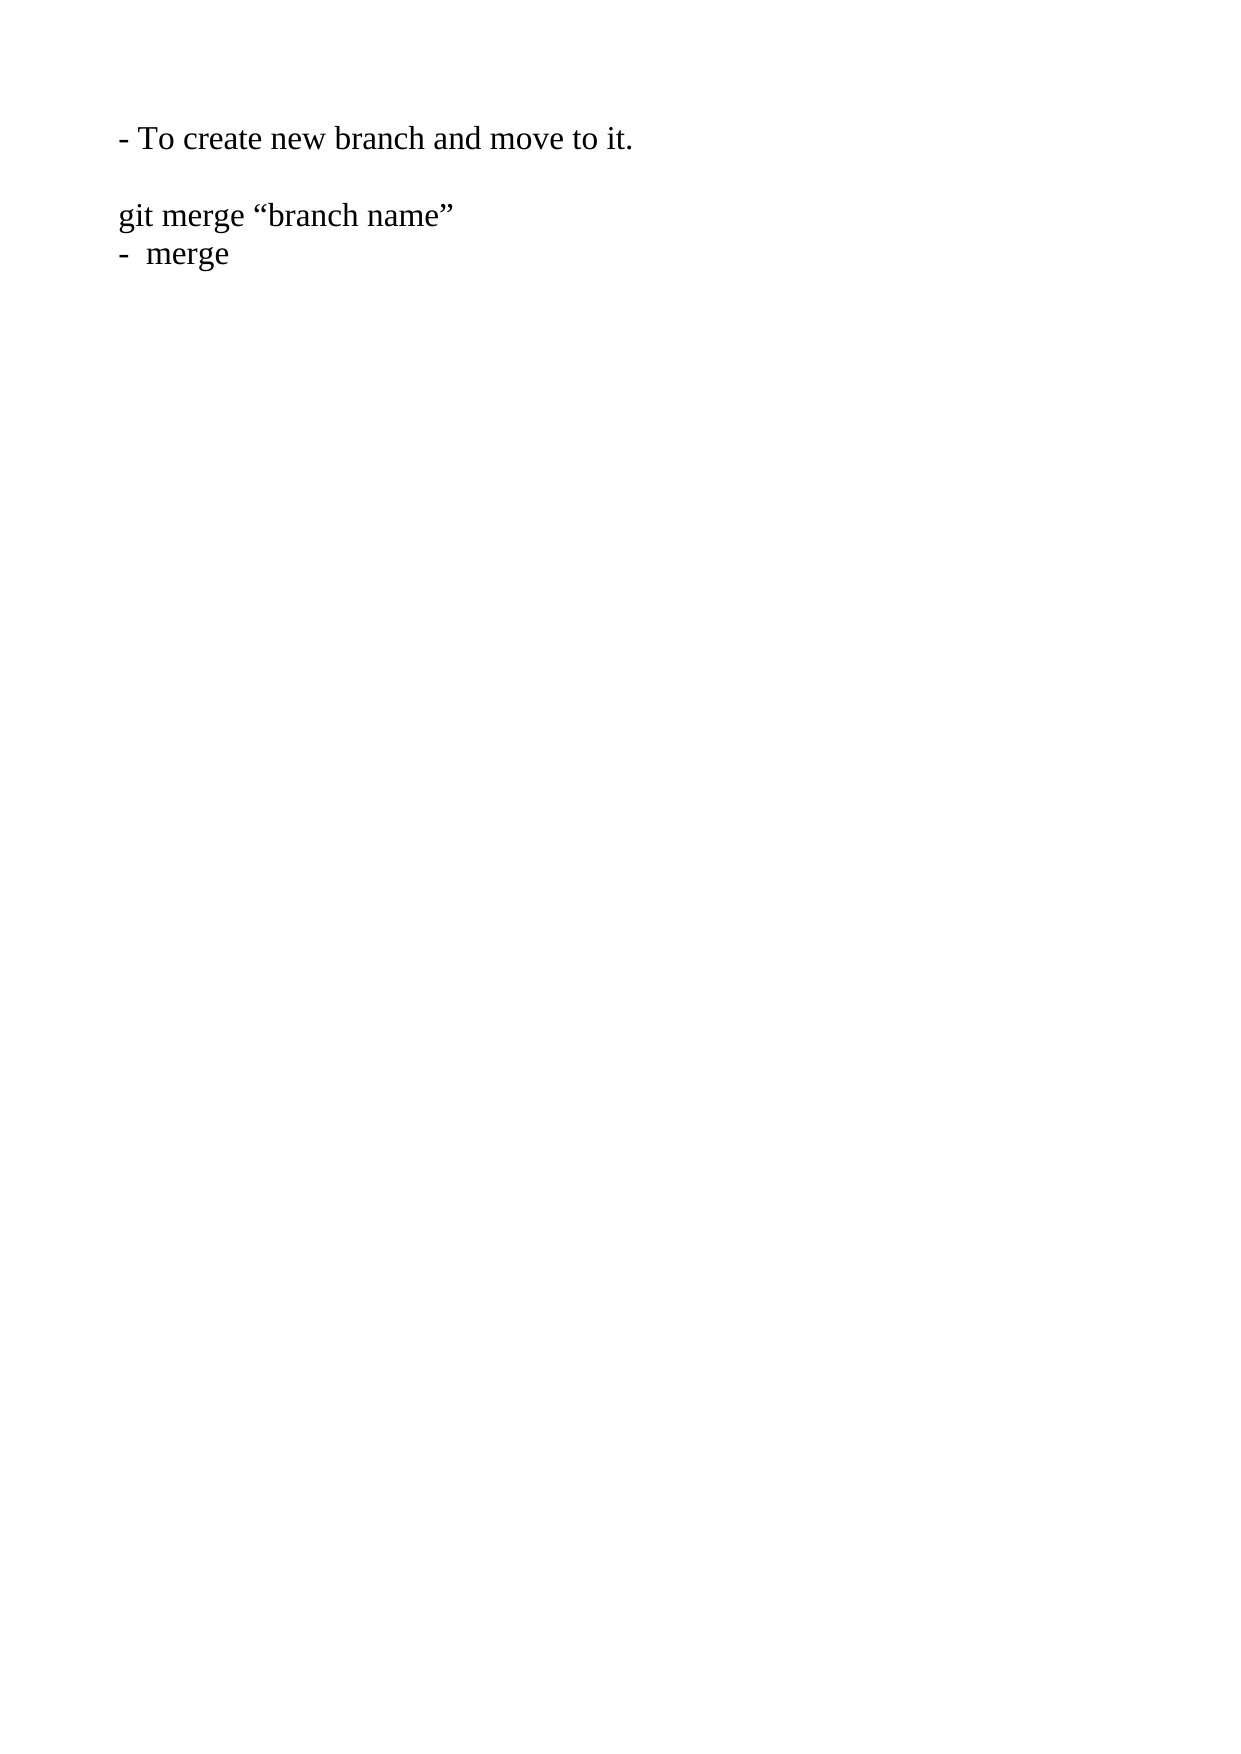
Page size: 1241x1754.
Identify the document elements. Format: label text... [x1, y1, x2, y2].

text - merge [118, 233, 1122, 271]
text git merge “branch name” [118, 195, 1122, 233]
text - To create new branch and move to it. [118, 118, 1122, 156]
